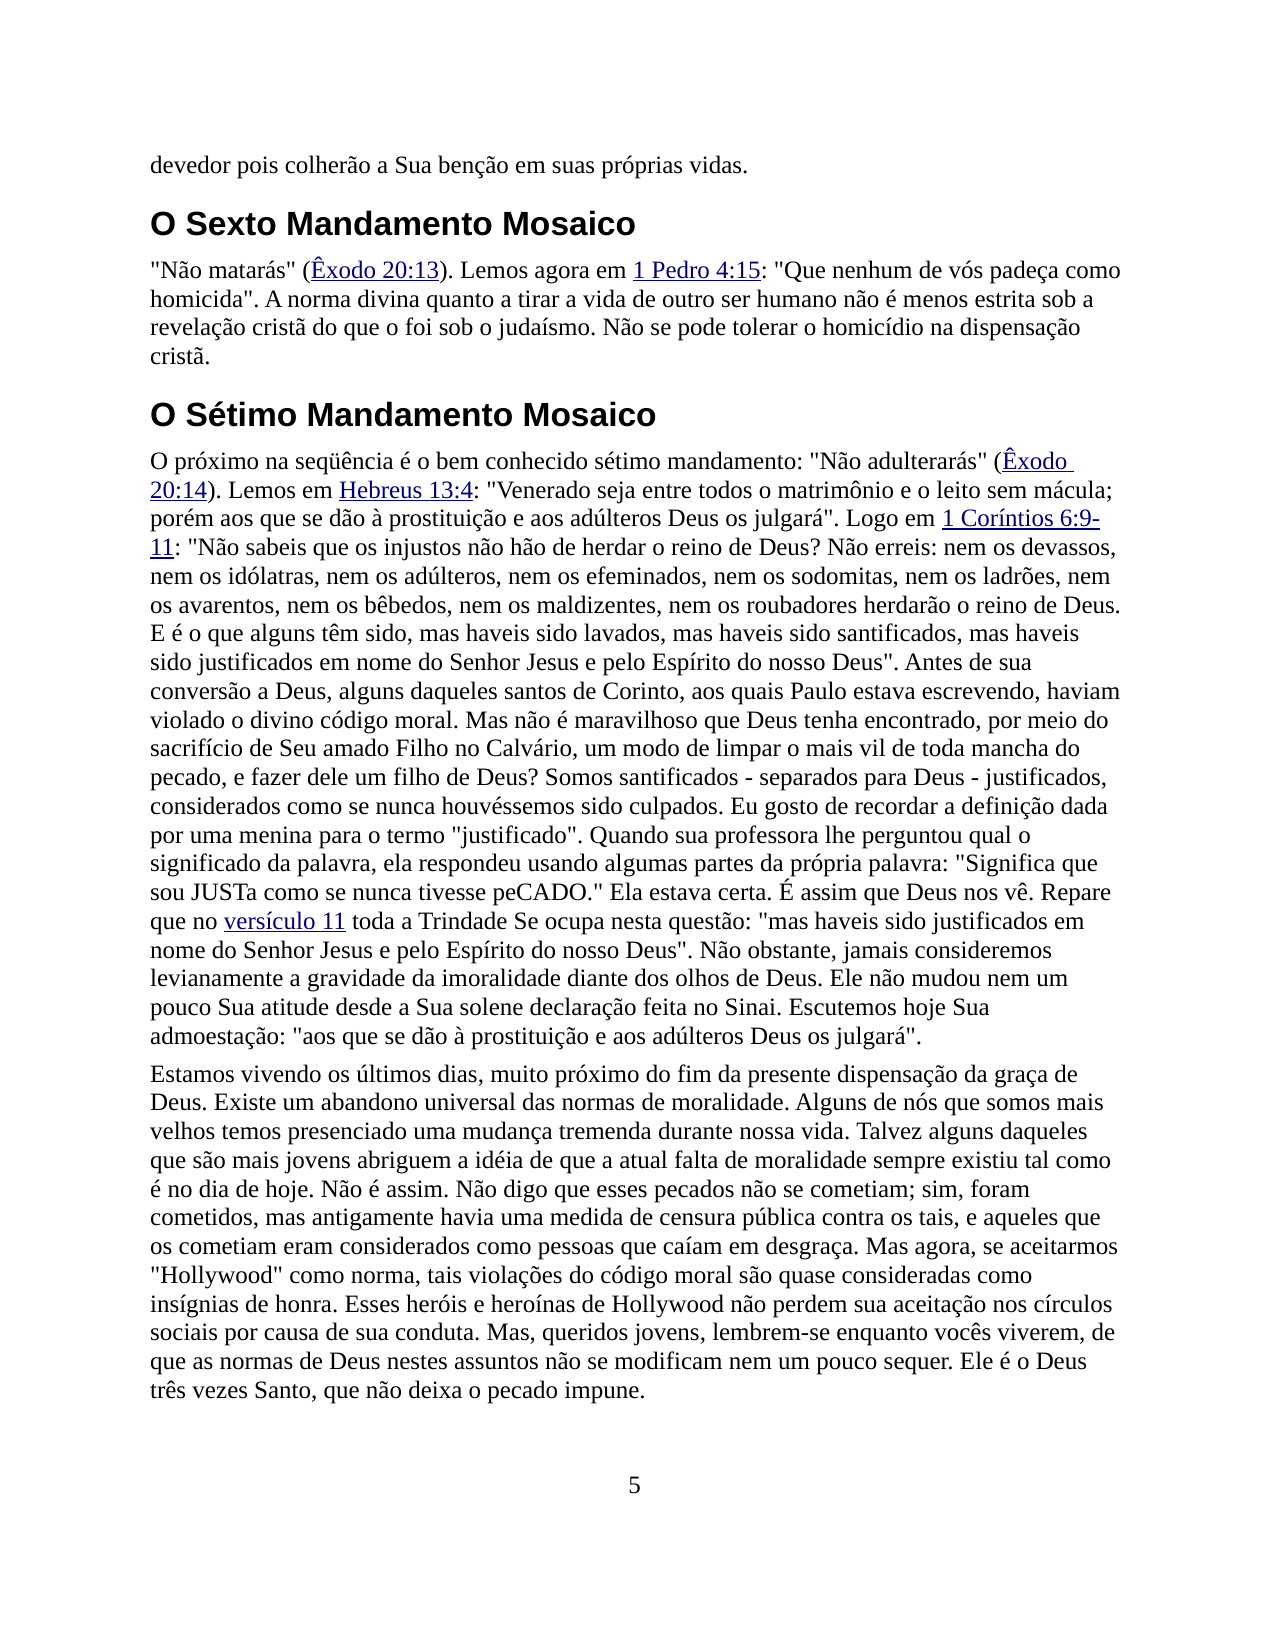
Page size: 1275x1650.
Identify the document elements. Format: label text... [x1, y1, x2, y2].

text "Não matarás" (Êxodo 20:13). Lemos agora em 1 Pedro 4:15: "Que nenhum de vós padeça como homicida". A norma divina quanto a tirar a vida de outro ser humano não é menos estrita sob a revelação cristã do que o foi sob o judaísmo. Não se pode tolerar o homicídio na dispensação cristã. [150, 255, 1125, 370]
text Estamos vivendo os últimos dias, muito próximo do fim da presente dispensação da graça de Deus. Existe um abandono universal das normas de moralidade. Alguns de nós que somos mais velhos temos presenciado uma mudança tremenda durante nossa vida. Talvez alguns daqueles que são mais jovens abriguem a idéia de que a atual falta de moralidade sempre existiu tal como é no dia de hoje. Não é assim. Não digo que esses pecados não se cometiam; sim, foram cometidos, mas antigamente havia uma medida de censura pública contra os tais, e aqueles que os cometiam eram considerados como pessoas que caíam em desgraça. Mas agora, se aceitarmos "Hollywood" como norma, tais violações do código moral são quase consideradas como insígnias de honra. Esses heróis e heroínas de Hollywood não perdem sua aceitação nos círculos sociais por causa de sua conduta. Mas, queridos jovens, lembrem-se enquanto vocês viverem, de que as normas de Deus nestes assuntos não se modificam nem um pouco sequer. Ele é o Deus três vezes Santo, que não deixa o pecado impune. [150, 1059, 1125, 1404]
text devedor pois colherão a Sua benção em suas próprias vidas. [150, 150, 1125, 179]
subtitle O Sétimo Mandamento Mosaico [150, 395, 1125, 433]
text O próximo na seqüência é o bem conhecido sétimo mandamento: "Não adulterarás" (Êxodo 20:14). Lemos em Hebreus 13:4: "Venerado seja entre todos o matrimônio e o leito sem mácula; porém aos que se dão à prostituição e aos adúlteros Deus os julgará". Logo em 1 Coríntios 6:9-11: "Não sabeis que os injustos não hão de herdar o reino de Deus? Não erreis: nem os devassos, nem os idólatras, nem os adúlteros, nem os efeminados, nem os sodomitas, nem os ladrões, nem os avarentos, nem os bêbedos, nem os maldizentes, nem os roubadores herdarão o reino de Deus. E é o que alguns têm sido, mas haveis sido lavados, mas haveis sido santificados, mas haveis sido justificados em nome do Senhor Jesus e pelo Espírito do nosso Deus". Antes de sua conversão a Deus, alguns daqueles santos de Corinto, aos quais Paulo estava escrevendo, haviam violado o divino código moral. Mas não é maravilhoso que Deus tenha encontrado, por meio do sacrifício de Seu amado Filho no Calvário, um modo de limpar o mais vil de toda mancha do pecado, e fazer dele um filho de Deus? Somos santificados - separados para Deus - justificados, considerados como se nunca houvéssemos sido culpados. Eu gosto de recordar a definição dada por uma menina para o termo "justificado". Quando sua professora lhe perguntou qual o significado da palavra, ela respondeu usando algumas partes da própria palavra: "Significa que sou JUSTa como se nunca tivesse peCADO." Ela estava certa. É assim que Deus nos vê. Repare que no versículo 11 toda a Trindade Se ocupa nesta questão: "mas haveis sido justificados em nome do Senhor Jesus e pelo Espírito do nosso Deus". Não obstante, jamais consideremos levianamente a gravidade da imoralidade diante dos olhos de Deus. Ele não mudou nem um pouco Sua atitude desde a Sua solene declaração feita no Sinai. Escutemos hoje Sua admoestação: "aos que se dão à prostituição e aos adúlteros Deus os julgará". [150, 446, 1125, 1050]
subtitle O Sexto Mandamento Mosaico [150, 204, 1125, 242]
